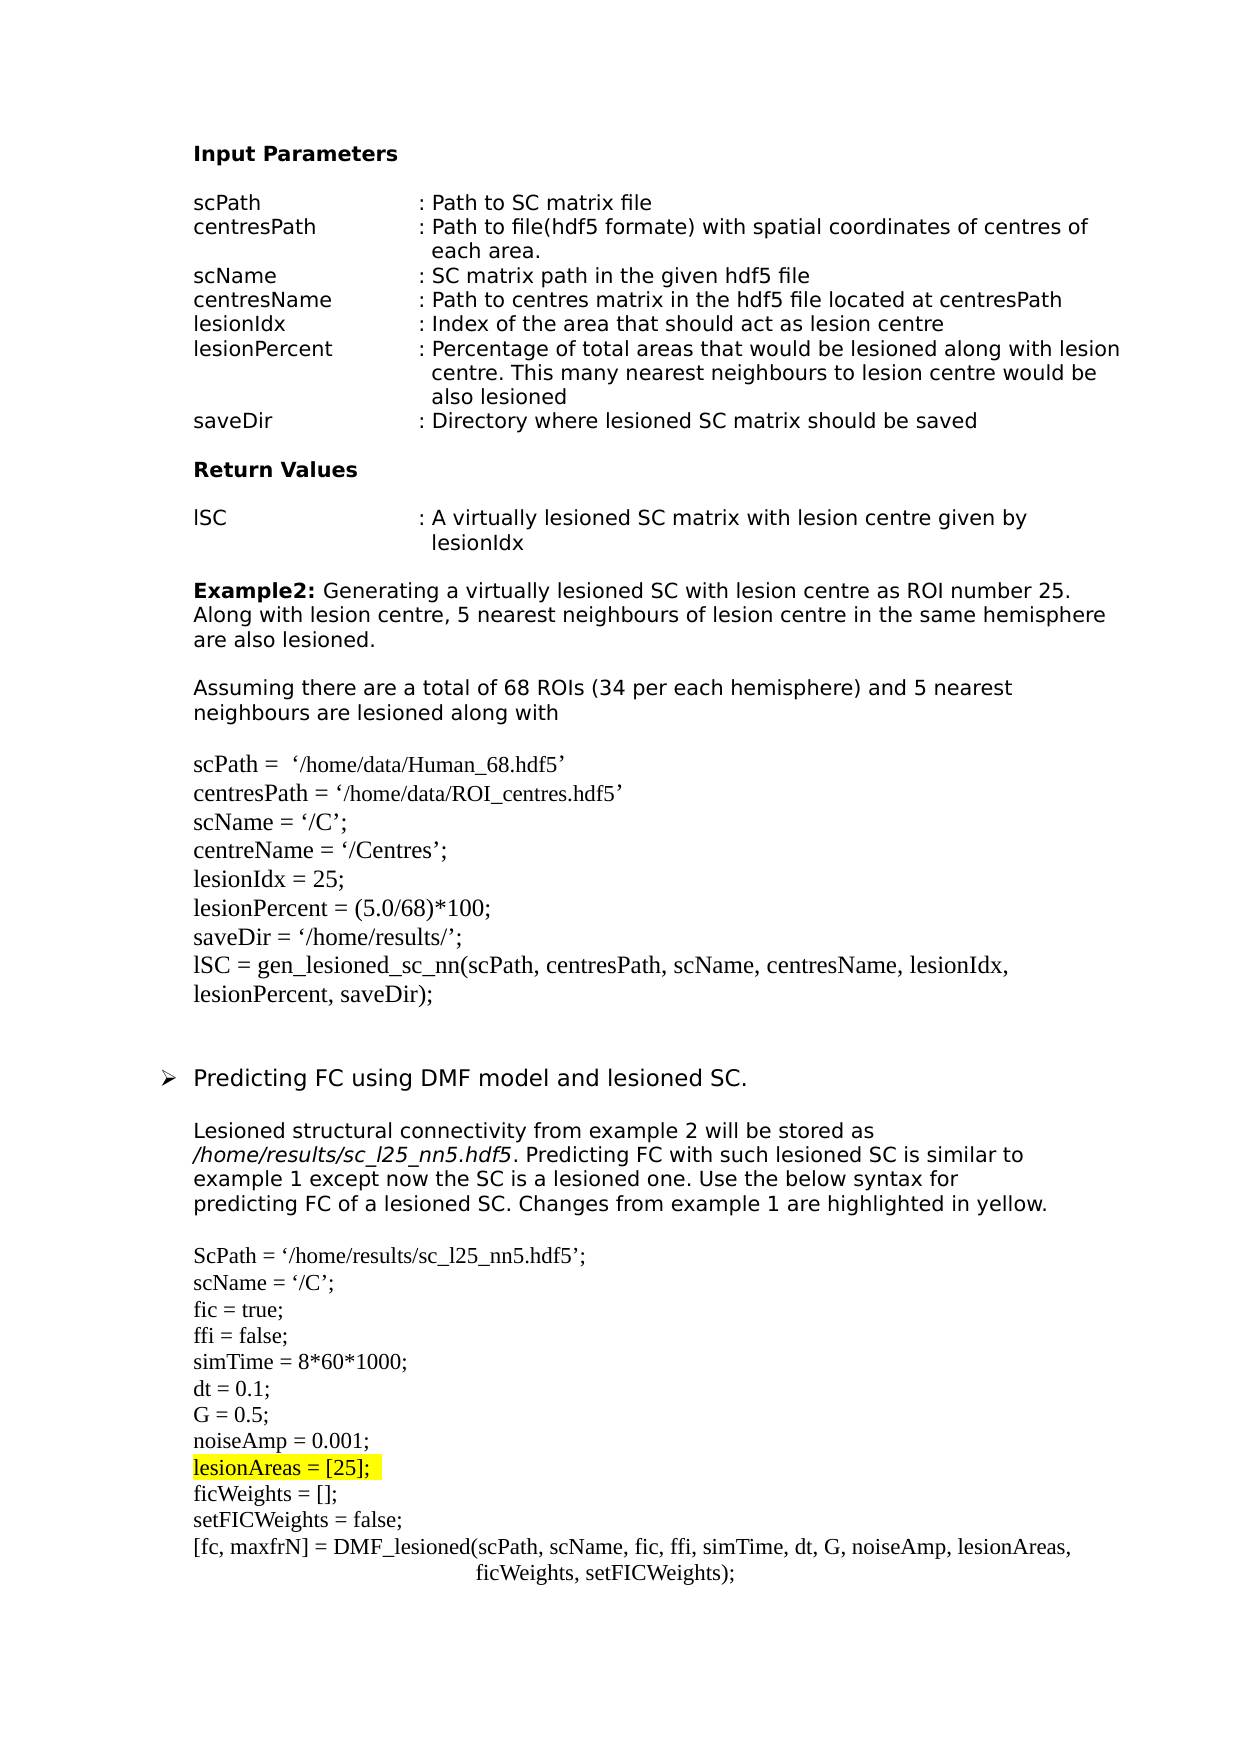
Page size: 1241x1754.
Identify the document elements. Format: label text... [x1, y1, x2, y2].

text dt = 0.1; [193, 1375, 1122, 1401]
text lSC = gen_lesioned_sc_nn(scPath, centresPath, scName, centresName, lesionIdx, lesionPercent, saveDir); [193, 950, 1122, 1008]
text scPath = ‘/home/data/Human_68.hdf5’ [193, 749, 1122, 778]
text scPath : Path to SC matrix file [118, 191, 1122, 215]
text ficWeights = []; [193, 1480, 1122, 1506]
text saveDir = ‘/home/results/’; [193, 922, 1122, 950]
text lesionIdx : Index of the area that should act as lesion centre [193, 312, 1122, 337]
text setFICWeights = false; [193, 1506, 1122, 1533]
text ScPath = ‘/home/results/sc_l25_nn5.hdf5’; [159, 1242, 1122, 1269]
text noiseAmp = 0.001; [193, 1427, 1122, 1454]
list Predicting FC using DMF model and lesioned SC. [159, 1065, 1122, 1092]
text centresName : Path to centres matrix in the hdf5 file located at centresPath [193, 288, 1122, 312]
text scName = ‘/C’; [193, 807, 1122, 835]
text scName = ‘/C’; [193, 1269, 1122, 1296]
text Assuming there are a total of 68 ROIs (34 per each hemisphere) and 5 nearest neighbours are lesioned along with [193, 676, 1122, 725]
text G = 0.5; [193, 1401, 1122, 1427]
text [fc, maxfrN] = DMF_lesioned(scPath, scName, fic, ffi, simTime, dt, G, noiseAmp, lesionAreas, ficWeights, setFICWeights); [159, 1533, 1122, 1586]
text ffi = false; [193, 1322, 1122, 1348]
text saveDir : Directory where lesioned SC matrix should be saved [193, 409, 1122, 434]
text simTime = 8*60*1000; [193, 1348, 1122, 1375]
text lesionAreas = [25]; [193, 1454, 1122, 1480]
text Lesioned structural connectivity from example 2 will be stored as /home/results/sc_l25_nn5.hdf5. Predicting FC with such lesioned SC is similar to example 1 except now the SC is a lesioned one. Use the below syntax for predicting FC of a lesioned SC. Changes from example 1 are highlighted in yellow. [159, 1119, 1122, 1216]
text fic = true; [193, 1296, 1122, 1322]
text lesionPercent : Percentage of total areas that would be lesioned along with lesion centre. This many nearest neighbours to lesion centre would be also lesioned [193, 337, 1122, 409]
text centresPath = ‘/home/data/ROI_centres.hdf5’ [193, 778, 1122, 807]
text lSC : A virtually lesioned SC matrix with lesion centre given by lesionIdx [193, 506, 1122, 555]
text Input Parameters [118, 142, 1122, 167]
text Return Values [193, 458, 1122, 482]
text Example2: Generating a virtually lesioned SC with lesion centre as ROI number 25. Along with lesion centre, 5 nearest neighbours of lesion centre in the same hemisphere are also lesioned. [193, 579, 1122, 652]
text centresPath : Path to file(hdf5 formate) with spatial coordinates of centres of each area. [193, 215, 1122, 264]
text lesionPercent = (5.0/68)*100; [193, 893, 1122, 922]
text scName : SC matrix path in the given hdf5 file [193, 264, 1122, 288]
text lesionIdx = 25; [193, 864, 1122, 893]
text centreName = ‘/Centres’; [193, 835, 1122, 864]
